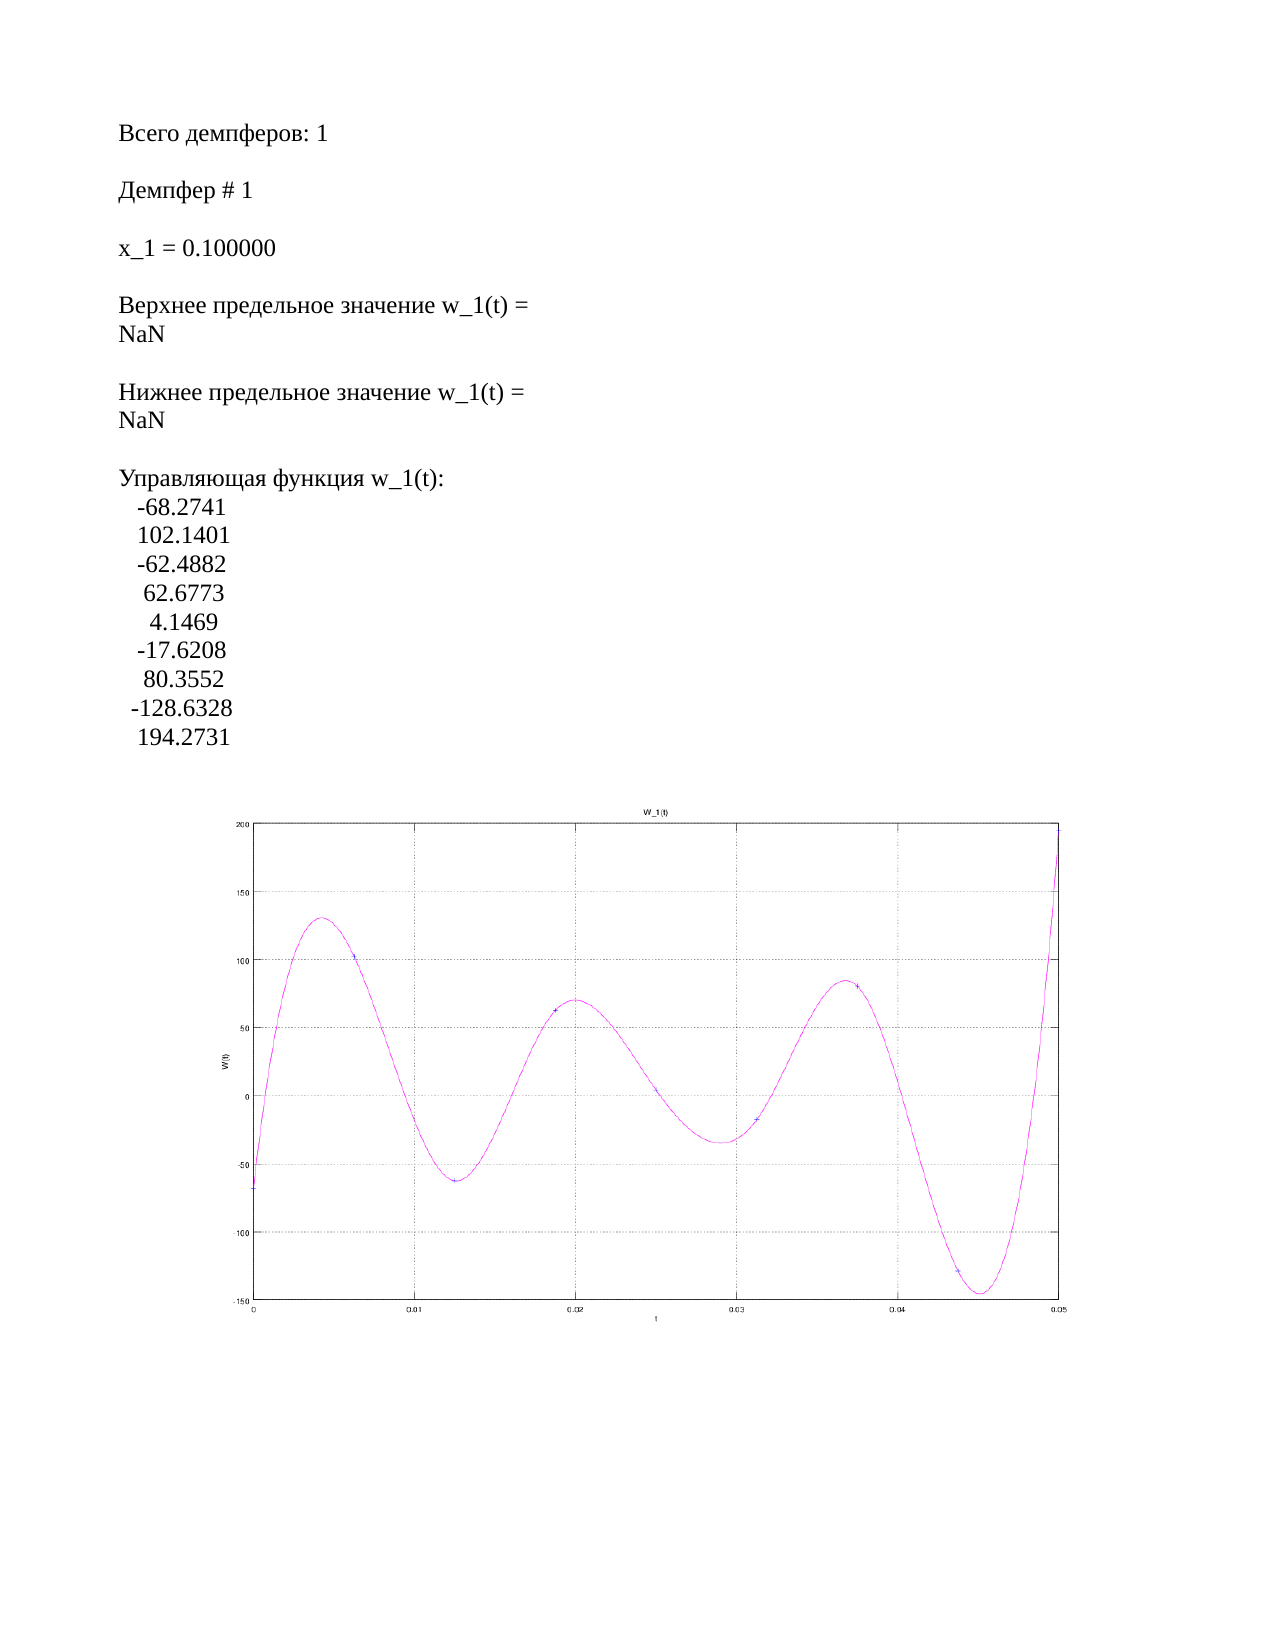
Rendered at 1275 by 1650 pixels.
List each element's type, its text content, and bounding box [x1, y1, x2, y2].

text 102.1401 [118, 521, 1157, 549]
text Демпфер # 1 [118, 176, 1157, 204]
text NaN [118, 319, 1157, 348]
text -62.4882 [118, 549, 1157, 578]
picture [118, 779, 1157, 1364]
text 194.2731 [118, 722, 1157, 751]
text x_1 = 0.100000 [118, 233, 1157, 262]
text 4.1469 [118, 607, 1157, 636]
text Управляющая функция w_1(t): [118, 463, 1157, 492]
text -17.6208 [118, 636, 1157, 664]
text 80.3552 [118, 664, 1157, 693]
text 62.6773 [118, 578, 1157, 607]
text Нижнее предельное значение w_1(t) = [118, 377, 1157, 406]
text Всего демпферов: 1 [118, 118, 1157, 147]
text -128.6328 [118, 693, 1157, 722]
text Верхнее предельное значение w_1(t) = [118, 291, 1157, 319]
text -68.2741 [118, 492, 1157, 521]
text NaN [118, 406, 1157, 434]
